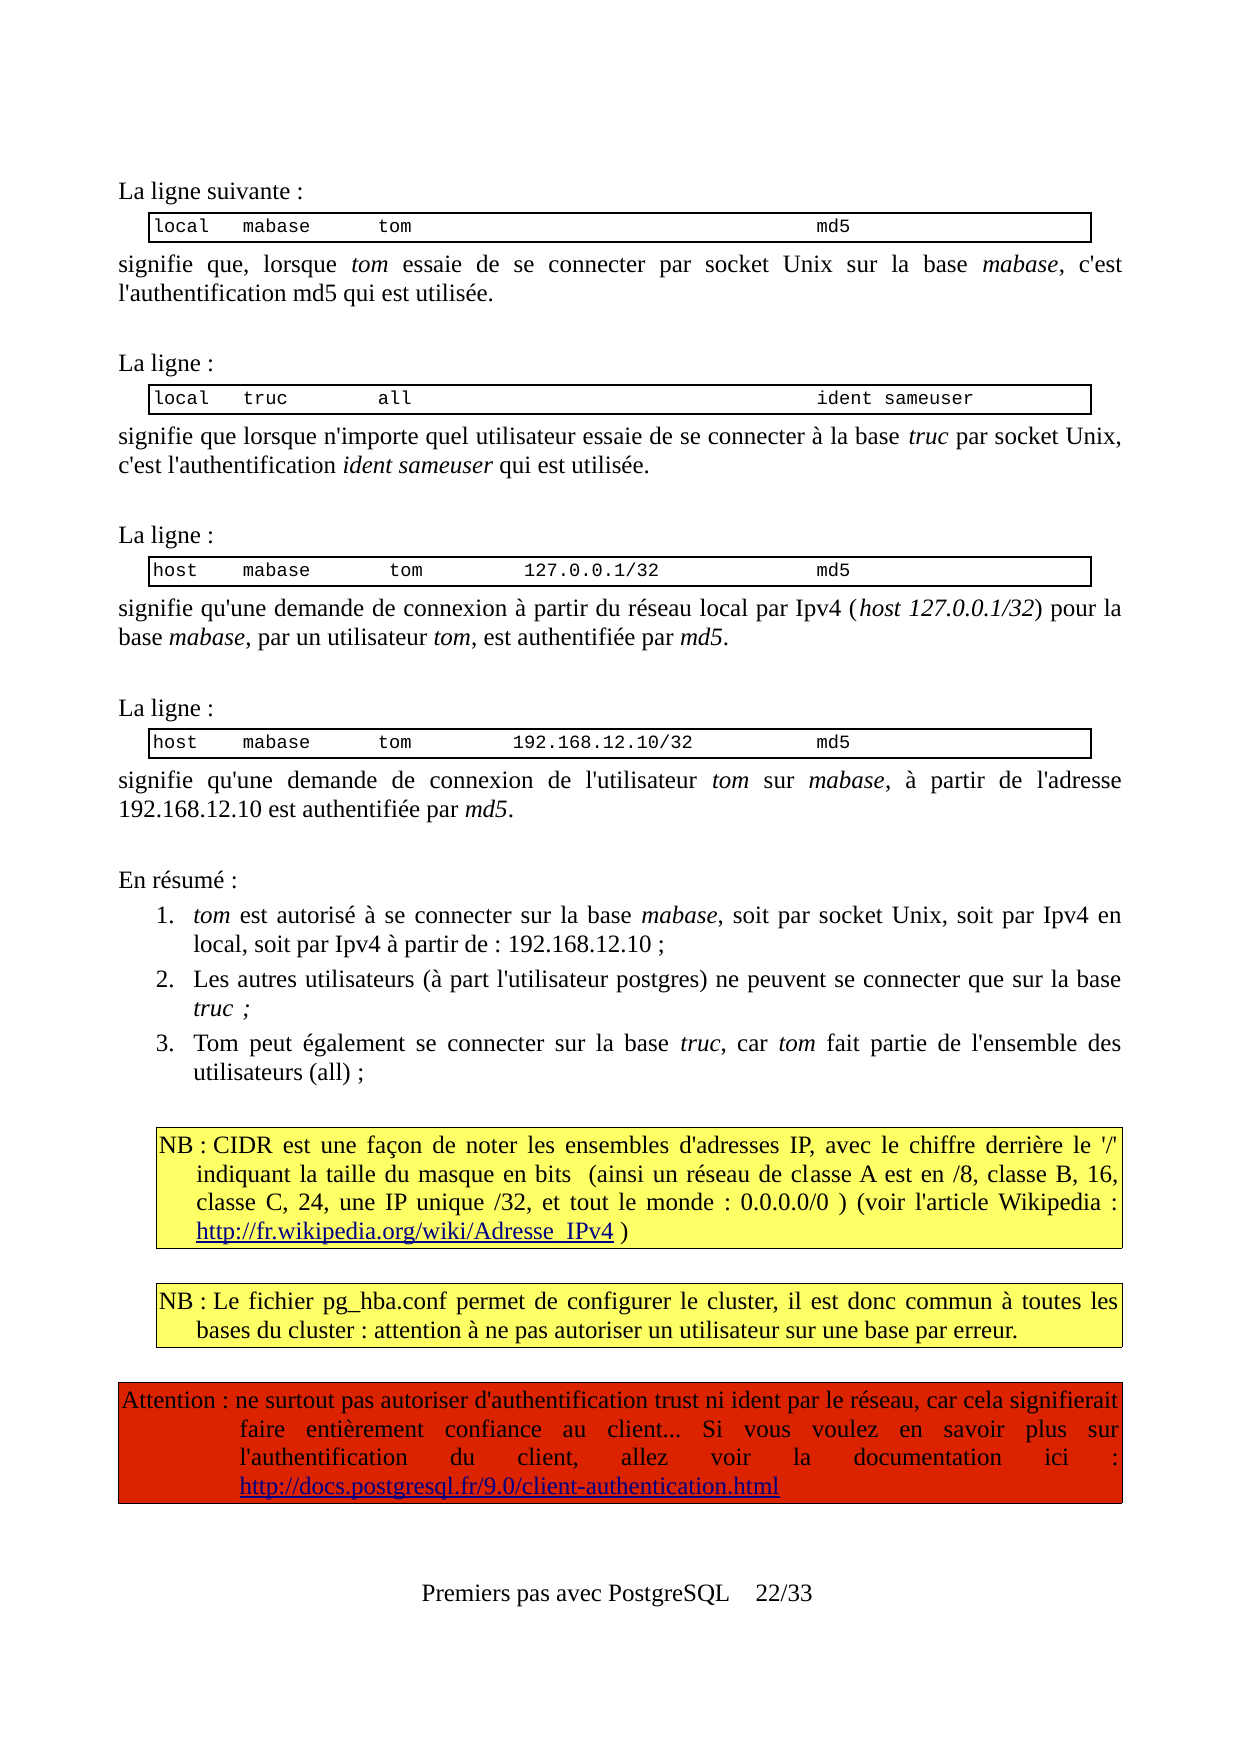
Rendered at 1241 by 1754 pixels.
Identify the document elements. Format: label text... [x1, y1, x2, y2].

text La ligne : [118, 348, 1122, 377]
text local mabase tom md5 [150, 214, 1090, 241]
text La ligne suivante : [118, 176, 1122, 205]
list CIDR est une façon de noter les ensembles d'adresses IP, avec le chiffre derrière le '/' indiquant la taille du masque en bits (ainsi un réseau de classe A est en /8, classe B, 16, classe C, 24, une IP unique /32, et tout le monde : 0.0.0.0/0 ) (voir l'article Wikipedia : http://fr.wikipedia.org/wiki/Adresse_IPv4 ) [157, 1128, 1122, 1248]
text La ligne : [118, 693, 1122, 721]
list Tom peut également se connecter sur la base truc, car tom fait partie de l'ensemble des utilisateurs (all) ; [156, 1028, 1122, 1085]
text signifie que lorsque n'importe quel utilisateur essaie de se connecter à la base truc par socket Unix, c'est l'authentification ident sameuser qui est utilisée. [118, 421, 1122, 479]
list tom est autorisé à se connecter sur la base mabase, soit par socket Unix, soit par Ipv4 en local, soit par Ipv4 à partir de : 192.168.12.10 ; [156, 900, 1122, 957]
text En résumé : [118, 865, 1122, 893]
text host mabase tom 192.168.12.10/32 md5 [150, 730, 1090, 757]
text signifie que, lorsque tom essaie de se connecter par socket Unix sur la base mabase, c'est l'authentification md5 qui est utilisée. [118, 249, 1122, 307]
text local truc all ident sameuser [150, 386, 1090, 413]
text signifie qu'une demande de connexion à partir du réseau local par Ipv4 (host 127.0.0.1/32) pour la base mabase, par un utilisateur tom, est authentifiée par md5. [118, 593, 1122, 651]
text signifie qu'une demande de connexion de l'utilisateur tom sur mabase, à partir de l'adresse 192.168.12.10 est authentifiée par md5. [118, 766, 1122, 823]
list Le fichier pg_hba.conf permet de configurer le cluster, il est donc commun à toutes les bases du cluster : attention à ne pas autoriser un utilisateur sur une base par erreur. [157, 1284, 1122, 1347]
list Les autres utilisateurs (à part l'utilisateur postgres) ne peuvent se connecter que sur la base truc ; [156, 964, 1122, 1021]
text Attention : ne surtout pas autoriser d'authentification trust ni ident par le réseau, car cela signifierait faire entièrement confiance au client... Si vous voulez en savoir plus sur l'authentification du client, allez voir la documentation ici : http://docs.postgresql.fr/9.0/client-authentication.html [119, 1383, 1122, 1503]
text La ligne : [118, 521, 1122, 549]
text host mabase tom 127.0.0.1/32 md5 [150, 558, 1090, 585]
